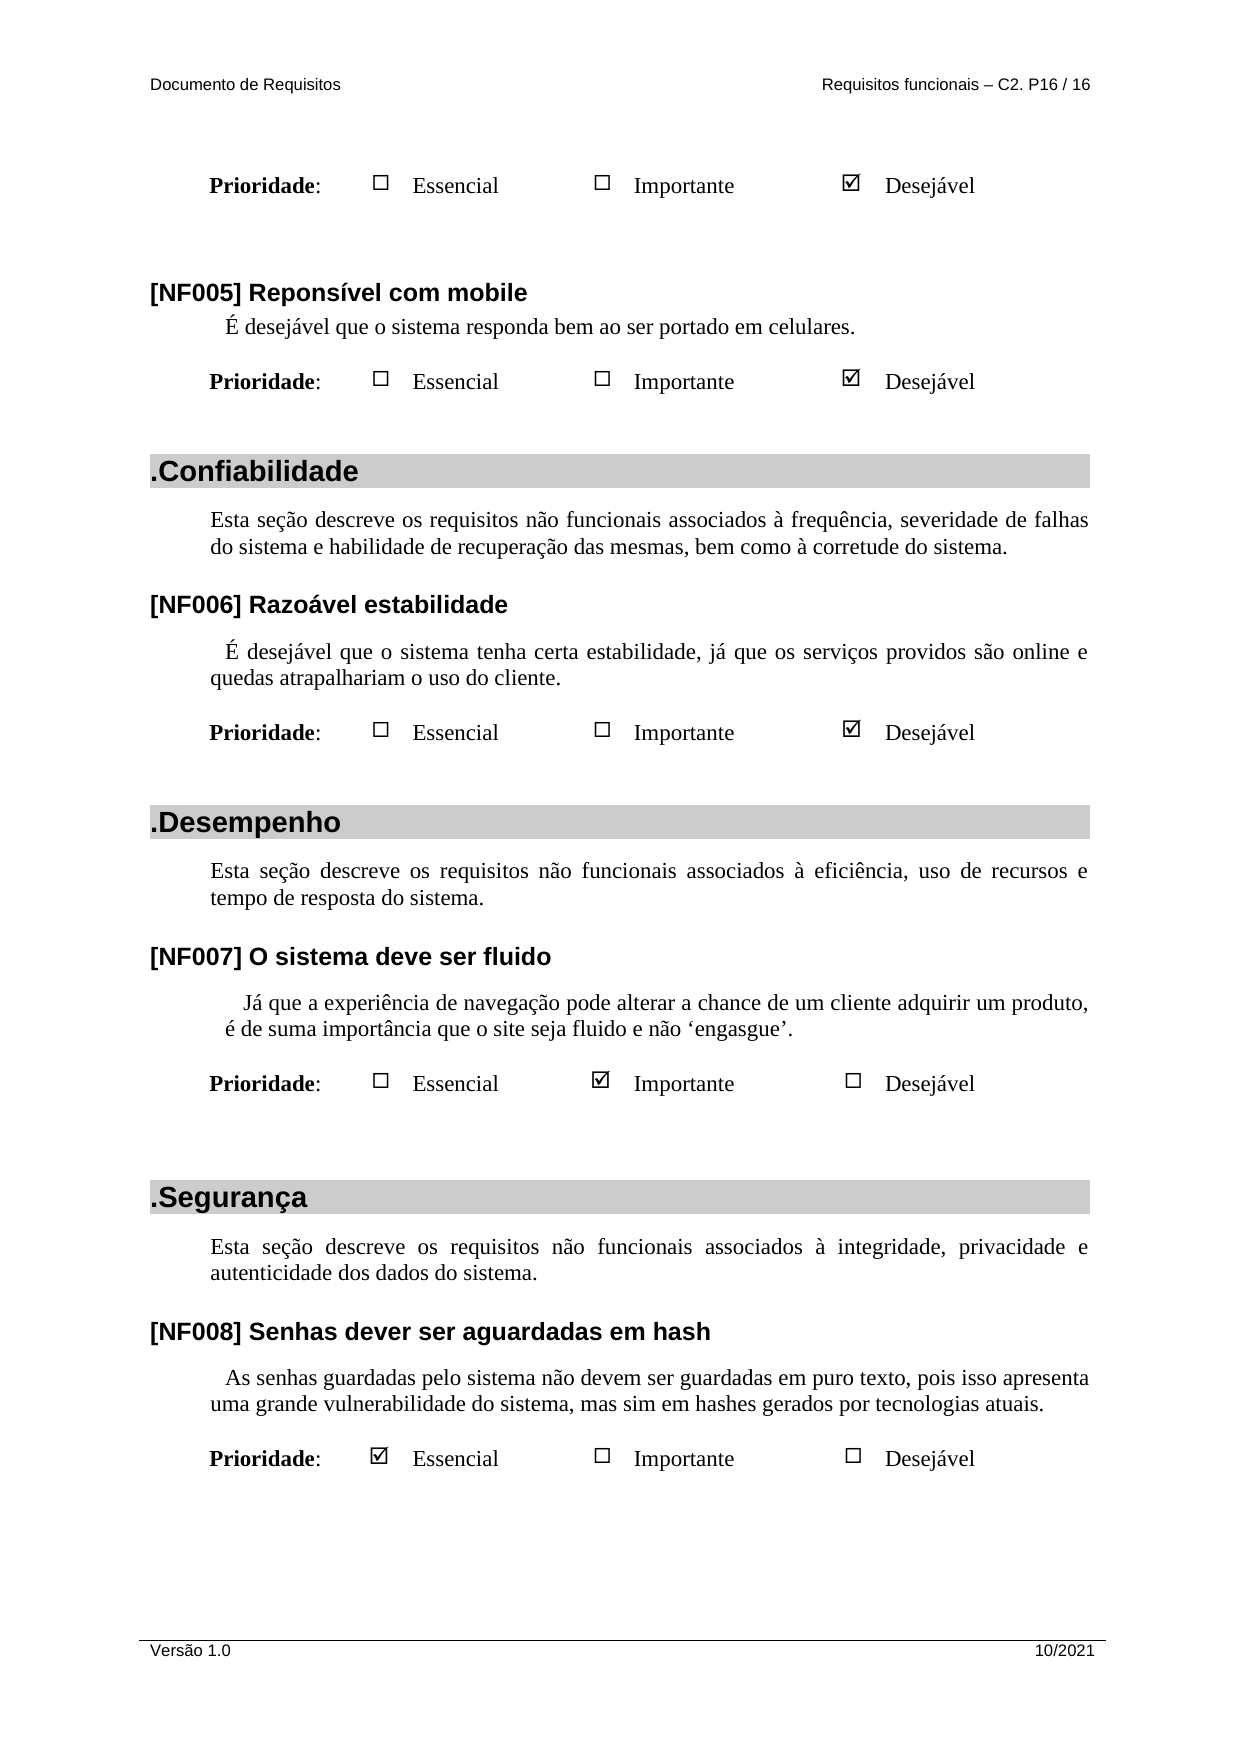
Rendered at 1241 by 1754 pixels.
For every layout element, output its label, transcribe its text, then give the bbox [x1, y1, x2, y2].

table_header Importante [623, 1423, 829, 1494]
table_header Desejável [874, 346, 1017, 417]
table_header  [829, 150, 873, 221]
text Esta seção descreve os requisitos não funcionais associados à frequência, severidade de falhas do sistema e habilidade de recuperação das mesmas, bem como à corretude do sistema. [210, 507, 1090, 559]
subtitle Desempenho [150, 805, 1090, 839]
text As senhas guardadas pelo sistema não devem ser guardadas em puro texto, pois isso apresenta uma grande vulnerabilidade do sistema, mas sim em hashes gerados por tecnologias atuais. [210, 1364, 1090, 1417]
table_header Importante [623, 346, 829, 417]
table_header Desejável [874, 697, 1017, 768]
table_header Prioridade: [194, 1048, 357, 1119]
table_header  [578, 346, 622, 417]
table_header  [578, 1423, 622, 1494]
table_header  [829, 697, 873, 768]
table_header Desejável [874, 150, 1017, 221]
text Esta seção descreve os requisitos não funcionais associados à eficiência, uso de recursos e tempo de resposta do sistema. [210, 858, 1090, 910]
table_header  [829, 1048, 873, 1119]
table_header  [578, 150, 622, 221]
table_header  [829, 1423, 873, 1494]
table_header  [357, 1048, 401, 1119]
table_header Essencial [401, 697, 578, 768]
table_header Essencial [401, 346, 578, 417]
subtitle [NF005] Reponsível com mobile [150, 278, 1090, 307]
subtitle Confiabilidade [150, 454, 1090, 488]
table_header  [357, 346, 401, 417]
table_header  [357, 150, 401, 221]
table_header Importante [623, 1048, 829, 1119]
table_header Prioridade: [194, 150, 357, 221]
table_header Importante [623, 697, 829, 768]
table_header Desejável [874, 1048, 1017, 1119]
table_header Prioridade: [194, 1423, 357, 1494]
table_header  [829, 346, 873, 417]
table_header  [357, 1423, 401, 1494]
table_header Desejável [874, 1423, 1017, 1494]
table_header Essencial [401, 150, 578, 221]
text Já que a experiência de navegação pode alterar a chance de um cliente adquirir um produto, é de suma importância que o site seja fluido e não ‘engasgue’. [225, 989, 1090, 1042]
text Esta seção descreve os requisitos não funcionais associados à integridade, privacidade e autenticidade dos dados do sistema. [210, 1233, 1090, 1285]
text [NF007] O sistema deve ser fluido [150, 942, 1090, 970]
table_header Essencial [401, 1048, 578, 1119]
table_header  [578, 697, 622, 768]
table_header Prioridade: [194, 346, 357, 417]
text [NF006] Razoável estabilidade [150, 591, 1090, 619]
text [NF008] Senhas dever ser aguardadas em hash [150, 1317, 1090, 1345]
table_header Prioridade: [194, 697, 357, 768]
table_header Essencial [401, 1423, 578, 1494]
table_header Importante [623, 150, 829, 221]
text É desejável que o sistema responda bem ao ser portado em celulares. [210, 313, 1090, 340]
table_header  [578, 1048, 622, 1119]
table_header  [357, 697, 401, 768]
text É desejável que o sistema tenha certa estabilidade, já que os serviços providos são online e quedas atrapalhariam o uso do cliente. [210, 638, 1090, 691]
subtitle Segurança [150, 1180, 1090, 1214]
